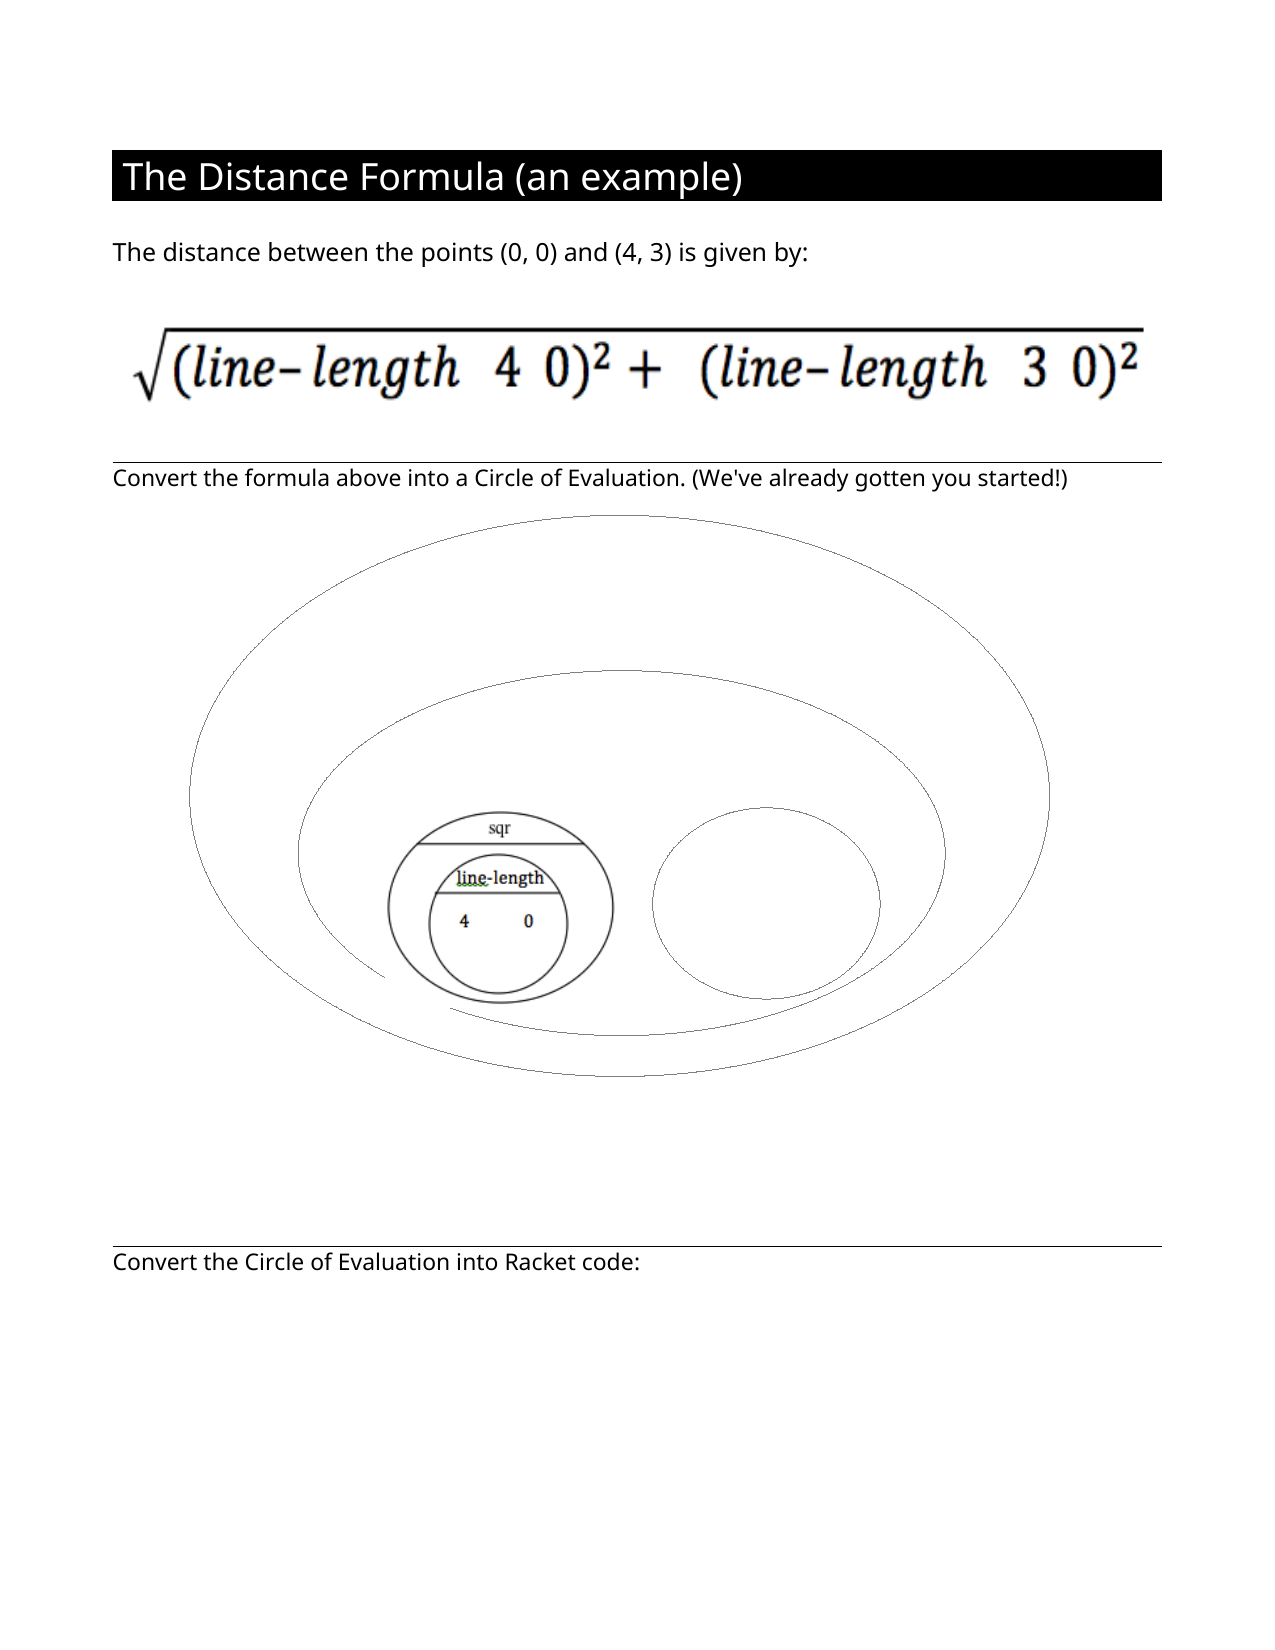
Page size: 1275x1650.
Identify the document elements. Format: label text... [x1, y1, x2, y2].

picture [121, 303, 1154, 428]
text The distance between the points (0, 0) and (4, 3) is given by: [112, 235, 1162, 269]
text Convert the formula above into a Circle of Evaluation. (We've already gotten you started!) [112, 463, 1162, 493]
text Convert the Circle of Evaluation into Racket code: [112, 1247, 1162, 1277]
subtitle The Distance Formula (an example) [112, 150, 1162, 201]
picture [385, 810, 620, 1008]
